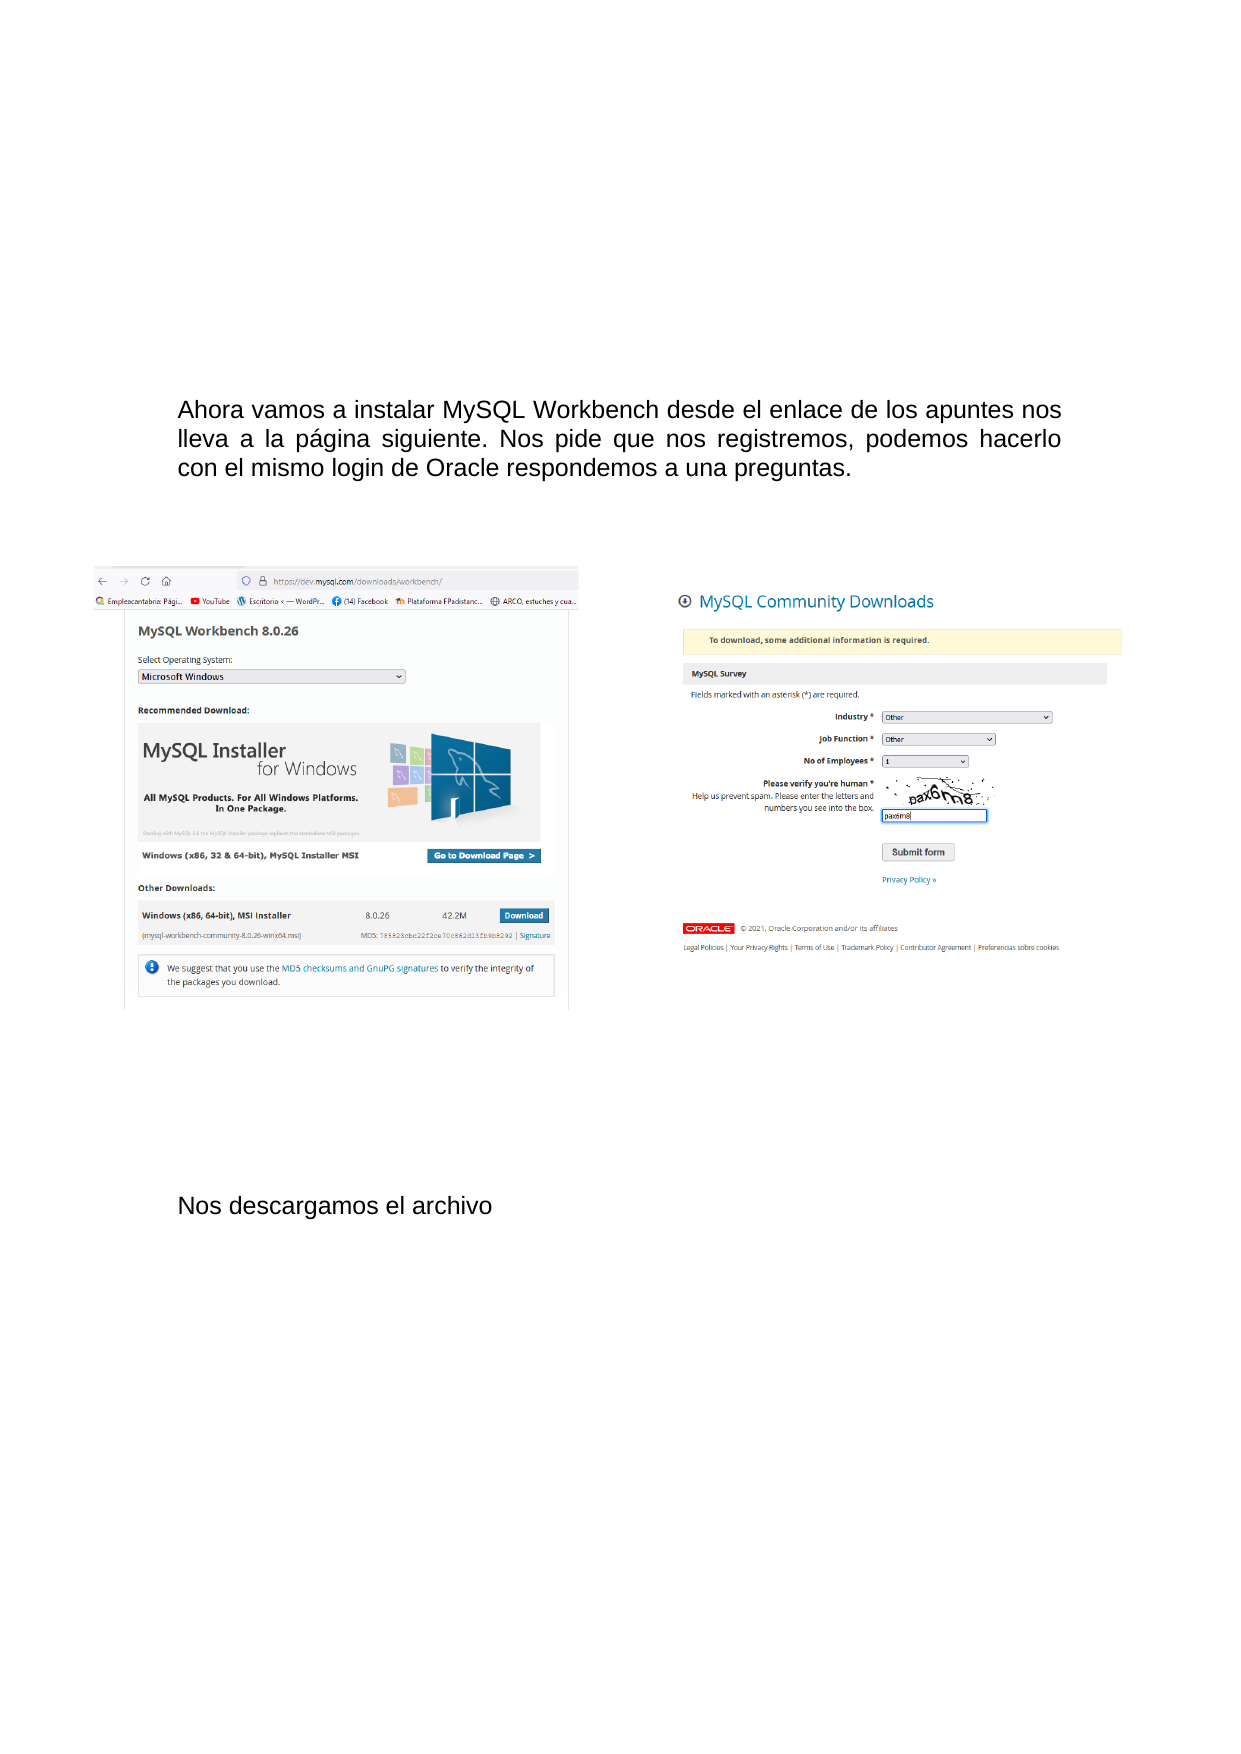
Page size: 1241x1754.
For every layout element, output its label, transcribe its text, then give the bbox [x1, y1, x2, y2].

text Ahora vamos a instalar MySQL Workbench desde el enlace de los apuntes nos lleva a la página siguiente. Nos pide que nos registremos, podemos hacerlo con el mismo login de Oracle respondemos a una preguntas. [177, 396, 1063, 482]
text Nos descargamos el archivo [177, 1191, 1063, 1220]
